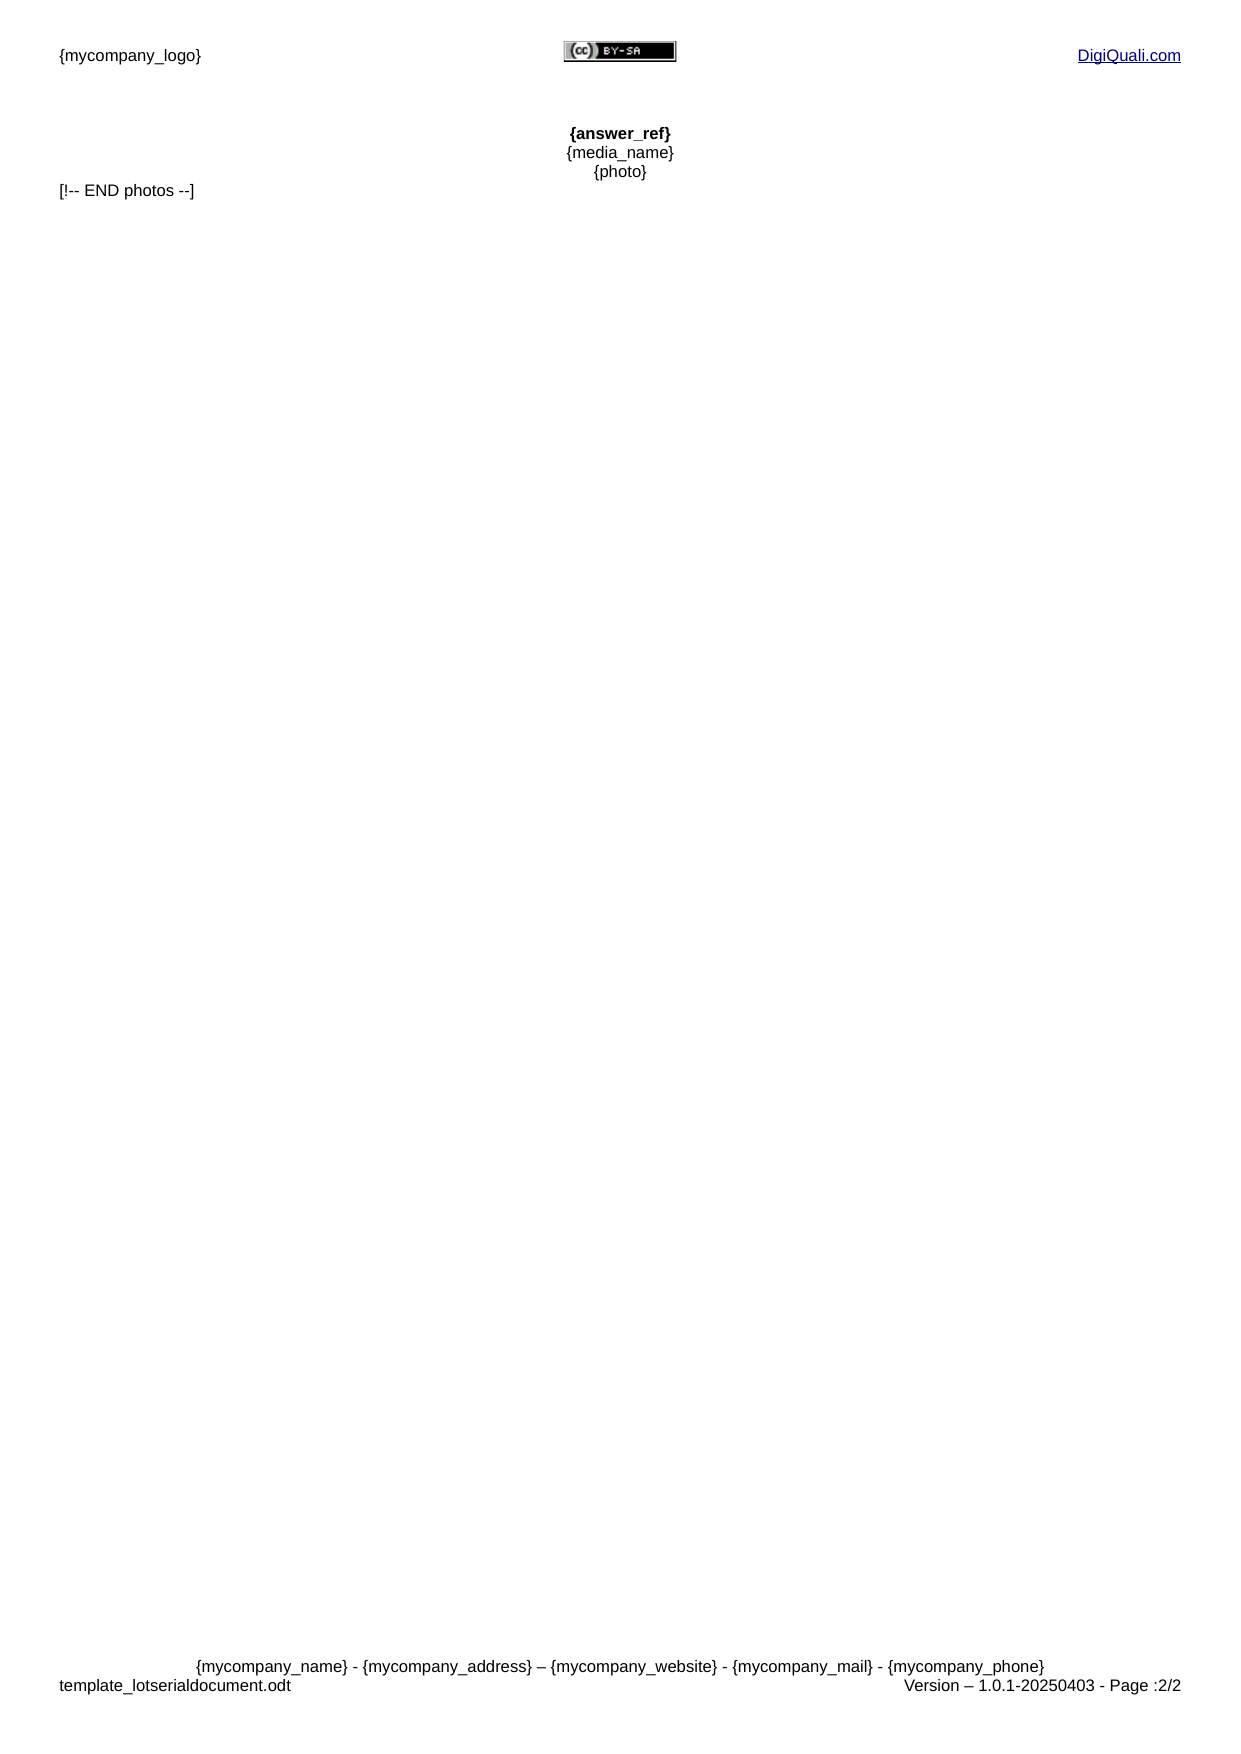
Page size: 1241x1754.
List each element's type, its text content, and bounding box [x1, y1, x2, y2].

text {photo} [59, 162, 1181, 181]
text {answer_ref} [59, 123, 1181, 143]
picture [563, 41, 677, 62]
text {media_name} [59, 143, 1181, 162]
text [!-- END photos --] [59, 181, 1181, 200]
